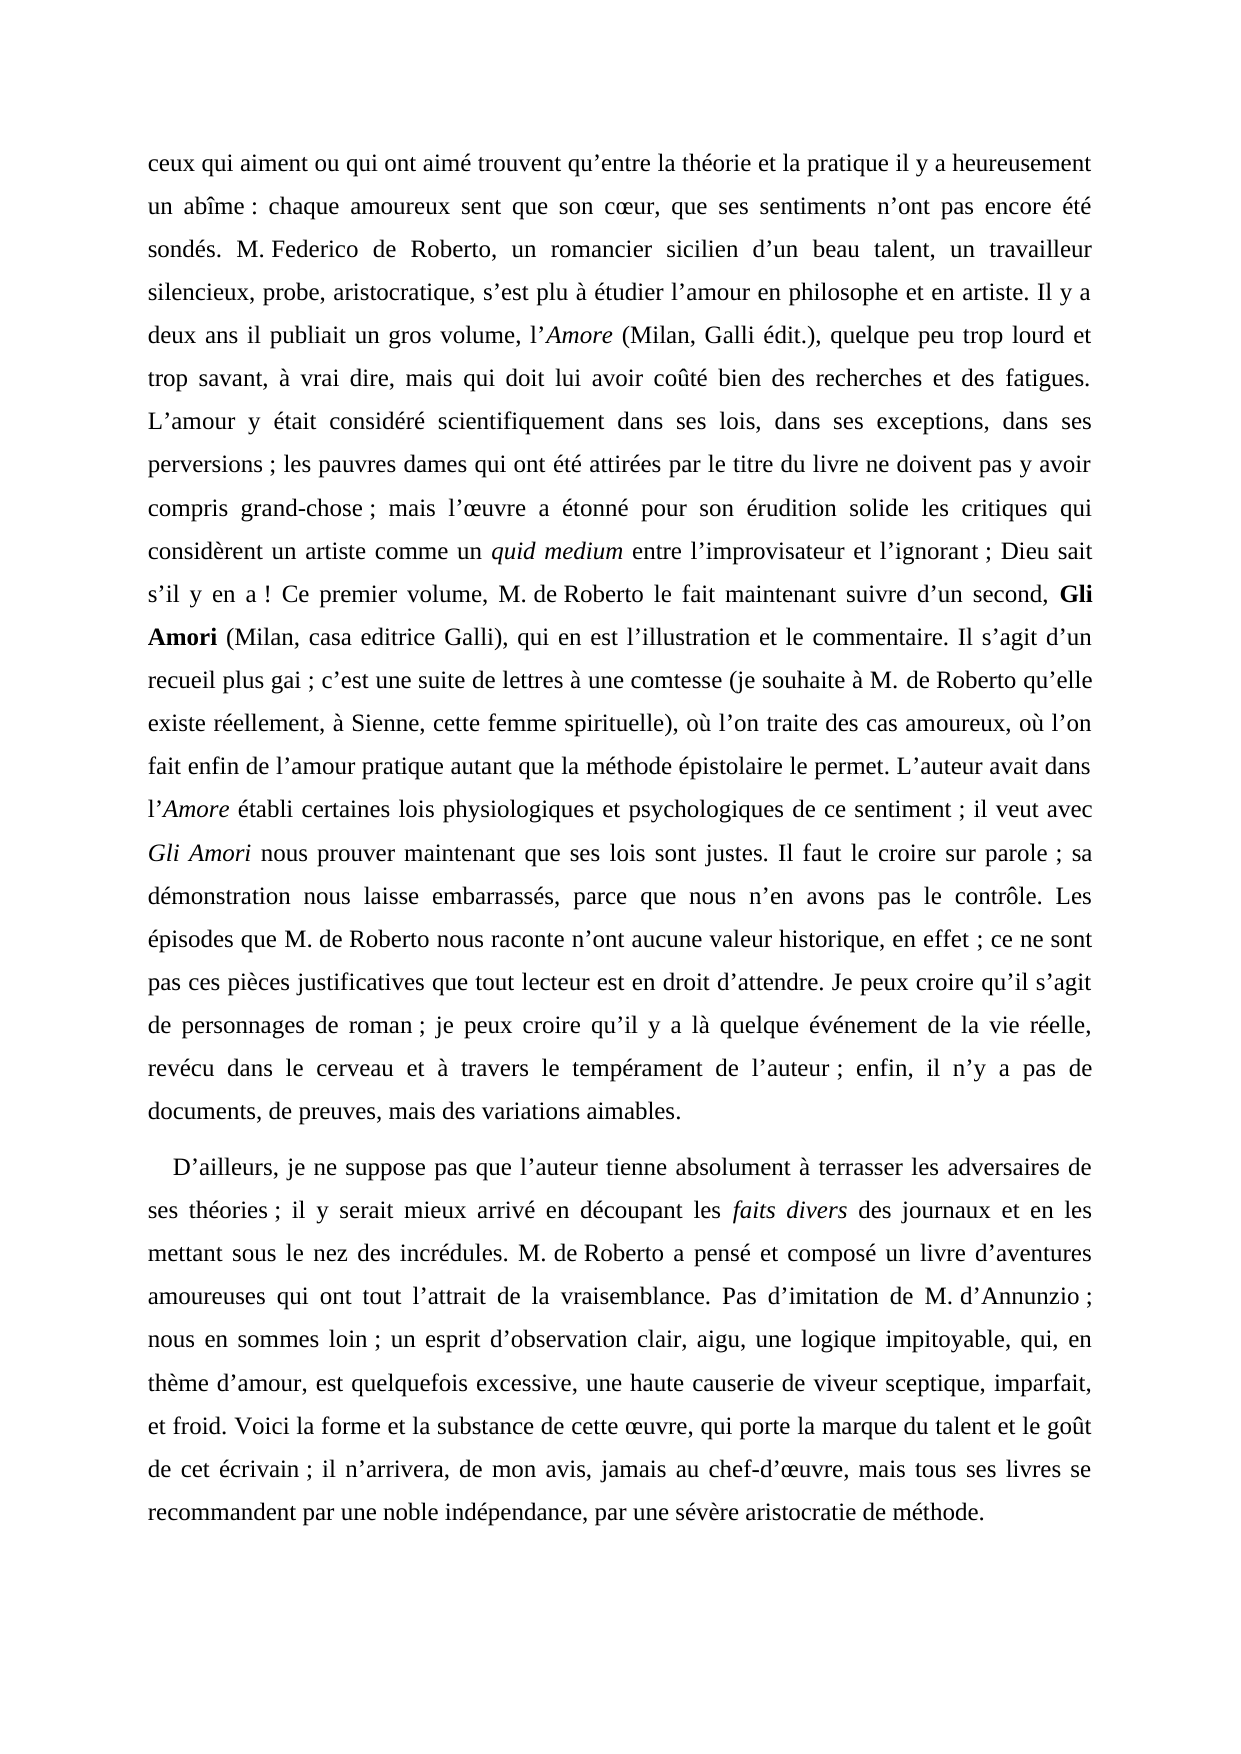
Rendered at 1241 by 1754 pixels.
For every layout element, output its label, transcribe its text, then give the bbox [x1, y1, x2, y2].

text ceux qui aiment ou qui ont aimé trouvent qu’entre la théorie et la pratique il y a heureusement un abîme : chaque amoureux sent que son cœur, que ses sentiments n’ont pas encore été sondés. M. Federico de Roberto, un romancier sicilien d’un beau talent, un travailleur silencieux, probe, aristocratique, s’est plu à étudier l’amour en philosophe et en artiste. Il y a deux ans il publiait un gros volume, l’Amore (Milan, Galli édit.), quelque peu trop lourd et trop savant, à vrai dire, mais qui doit lui avoir coûté bien des recherches et des fatigues. L’amour y était considéré scientifiquement dans ses lois, dans ses exceptions, dans ses perversions ; les pauvres dames qui ont été attirées par le titre du livre ne doivent pas y avoir compris grand-chose ; mais l’œuvre a étonné pour son érudition solide les critiques qui considèrent un artiste comme un quid medium entre l’improvisateur et l’ignorant ; Dieu sait s’il y en a ! Ce premier volume, M. de Roberto le fait maintenant suivre d’un second, Gli Amori (Milan, casa editrice Galli), qui en est l’illustration et le commentaire. Il s’agit d’un recueil plus gai ; c’est une suite de lettres à une comtesse (je souhaite à M. de Roberto qu’elle existe réellement, à Sienne, cette femme spirituelle), où l’on traite des cas amoureux, où l’on fait enfin de l’amour pratique autant que la méthode épistolaire le permet. L’auteur avait dans l’Amore établi certaines lois physiologiques et psychologiques de ce sentiment ; il veut avec Gli Amori nous prouver maintenant que ses lois sont justes. Il faut le croire sur parole ; sa démonstration nous laisse embarrassés, parce que nous n’en avons pas le contrôle. Les épisodes que M. de Roberto nous raconte n’ont aucune valeur historique, en effet ; ce ne sont pas ces pièces justificatives que tout lecteur est en droit d’attendre. Je peux croire qu’il s’agit de personnages de roman ; je peux croire qu’il y a là quelque événement de la vie réelle, revécu dans le cerveau et à travers le tempérament de l’auteur ; enfin, il n’y a pas de documents, de preuves, mais des variations aimables. [148, 148, 1093, 1125]
text D’ailleurs, je ne suppose pas que l’auteur tienne absolument à terrasser les adversaires de ses théories ; il y serait mieux arrivé en découpant les faits divers des journaux et en les mettant sous le nez des incrédules. M. de Roberto a pensé et composé un livre d’aventures amoureuses qui ont tout l’attrait de la vraisemblance. Pas d’imitation de M. d’Annunzio ; nous en sommes loin ; un esprit d’observation clair, aigu, une logique impitoyable, qui, en thème d’amour, est quelquefois excessive, une haute causerie de viveur sceptique, imparfait, et froid. Voici la forme et la substance de cette œuvre, qui porte la marque du talent et le goût de cet écrivain ; il n’arrivera, de mon avis, jamais au chef-d’œuvre, mais tous ses livres se recommandent par une noble indépendance, par une sévère aristocratie de méthode. [148, 1152, 1093, 1526]
